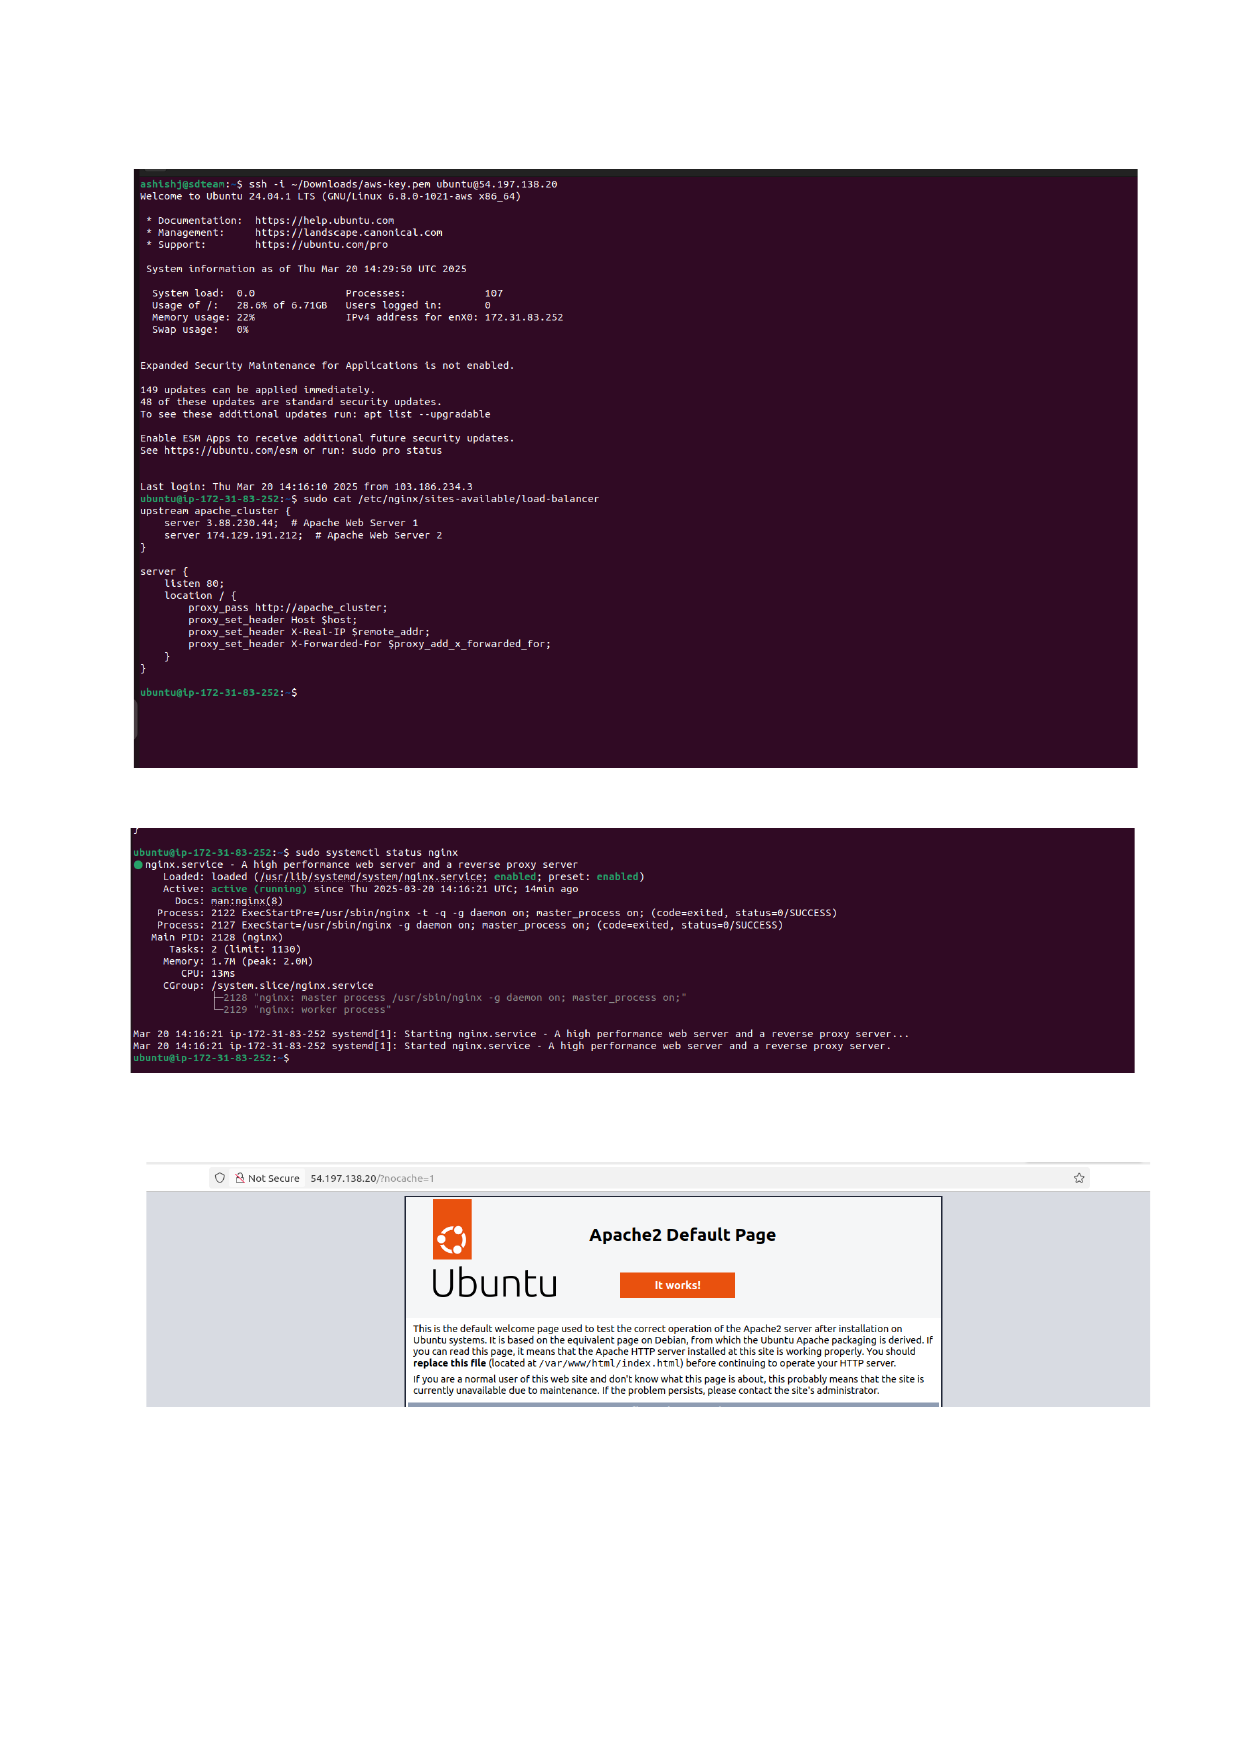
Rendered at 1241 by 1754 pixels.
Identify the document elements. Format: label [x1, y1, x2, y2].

picture [146, 1162, 1151, 1407]
picture [133, 169, 1138, 768]
picture [130, 828, 1135, 1073]
